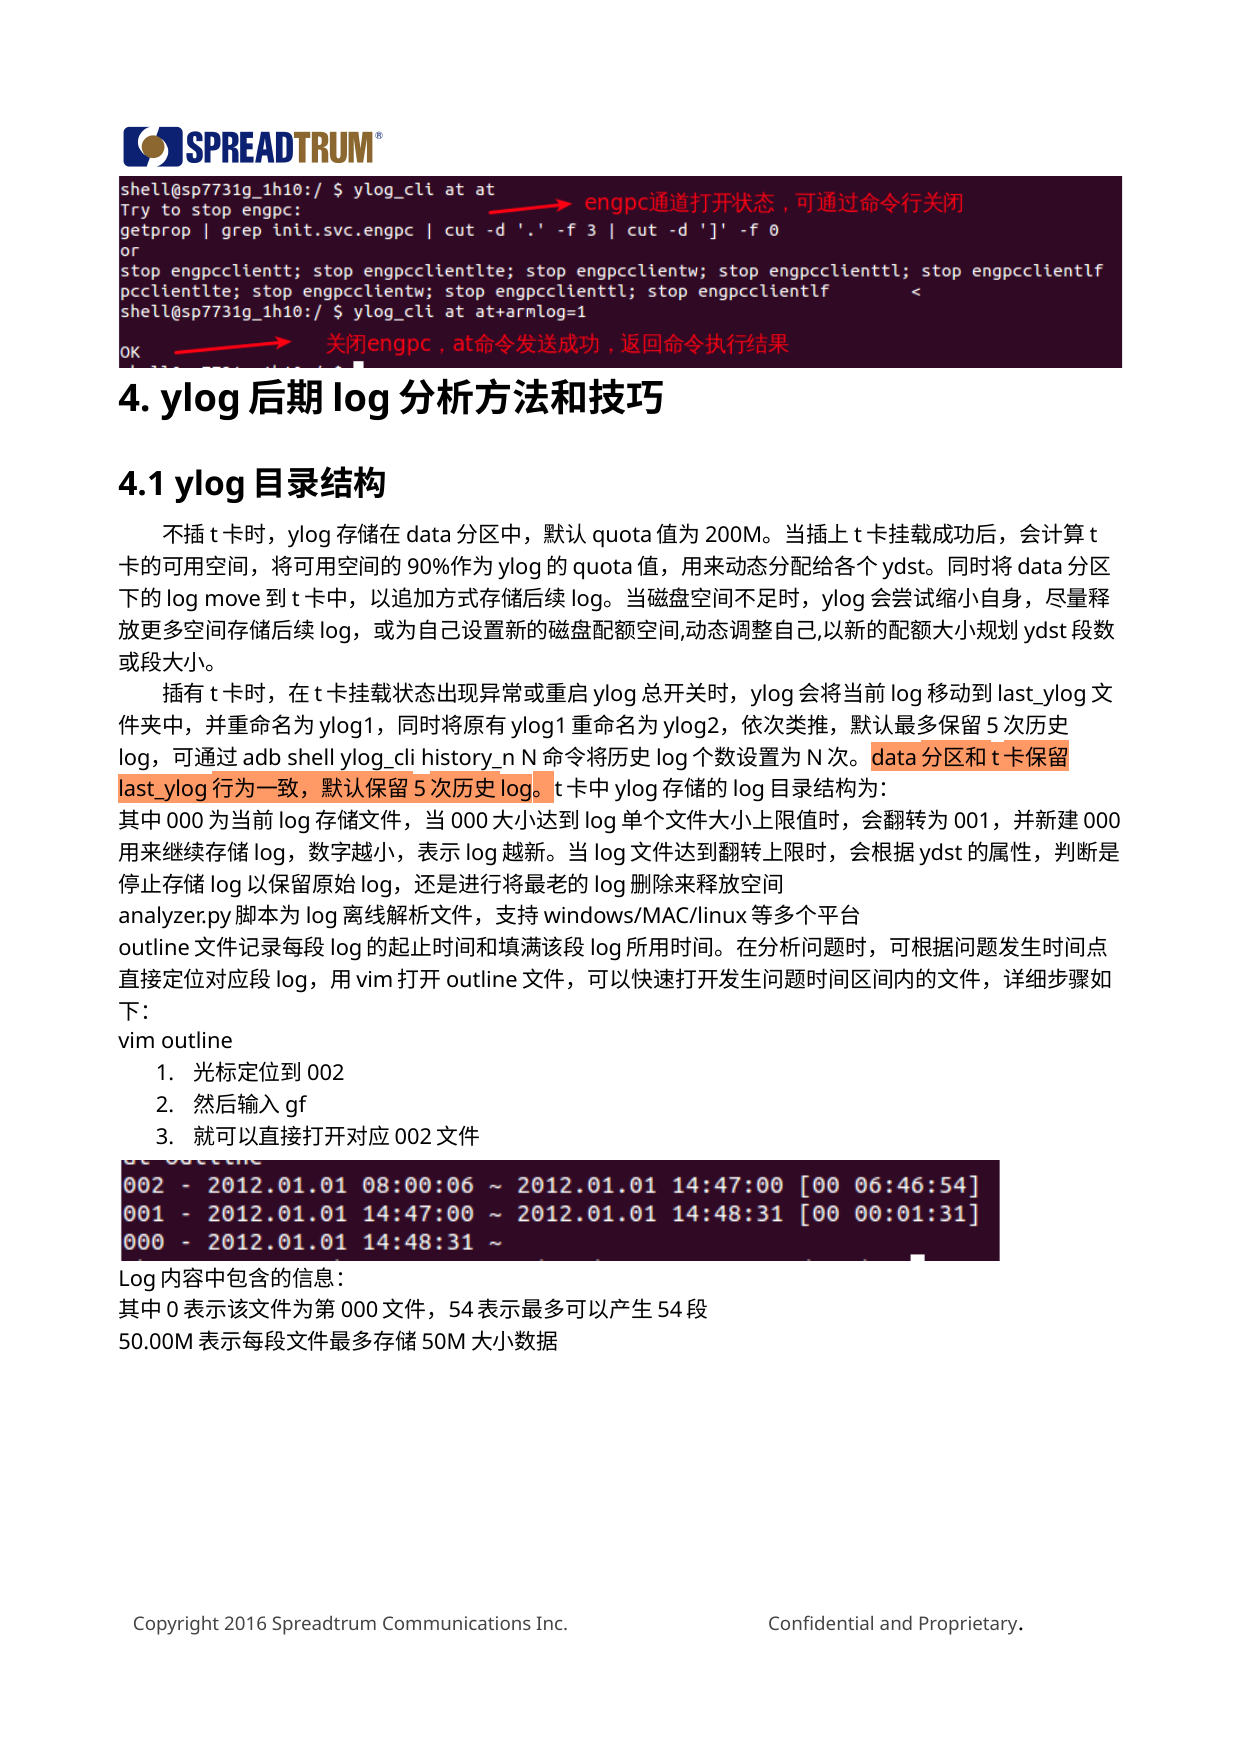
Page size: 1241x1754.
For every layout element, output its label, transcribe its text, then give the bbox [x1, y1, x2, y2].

text 插有t卡时，在t卡挂载状态出现异常或重启ylog总开关时，ylog会将当前log移动到last_ylog文件夹中，并重命名为ylog1，同时将原有ylog1重命名为ylog2，依次类推，默认最多保留5次历史log，可通过adb shell ylog_cli history_n N命令将历史log个数设置为N次。data分区和t卡保留last_ylog行为一致，默认保留5次历史log。t卡中ylog存储的log目录结构为： [118, 676, 1122, 803]
text outline文件记录每段log的起止时间和填满该段log所用时间。在分析问题时，可根据问题发生时间点直接定位对应段log，用vim打开outline文件，可以快速打开发生问题时间区间内的文件，详细步骤如下： [118, 930, 1122, 1026]
text 不插t卡时，ylog存储在data分区中，默认quota值为200M。当插上t卡挂载成功后，会计算t卡的可用空间，将可用空间的90%作为ylog的quota值，用来动态分配给各个ydst。同时将data分区下的log move到t卡中，以追加方式存储后续log。当磁盘空间不足时，ylog会尝试缩小自身，尽量释放更多空间存储后续log，或为自己设置新的磁盘配额空间,动态调整自己,以新的配额大小规划ydst段数或段大小。 [118, 517, 1122, 676]
subtitle 4. ylog后期log分析方法和技巧 [118, 368, 1122, 423]
text 50.00M表示每段文件最多存储50M大小数据 [118, 1324, 1122, 1356]
picture [120, 123, 386, 168]
subtitle 4.1 ylog目录结构 [118, 456, 1122, 505]
list 然后输入gf [156, 1087, 1122, 1119]
text 其中000为当前log存储文件，当000大小达到log单个文件大小上限值时，会翻转为001，并新建000用来继续存储log，数字越小，表示log越新。当log文件达到翻转上限时，会根据ydst的属性，判断是停止存储log以保留原始log，还是进行将最老的log删除来释放空间 [118, 803, 1122, 898]
list 光标定位到002 [156, 1055, 1122, 1087]
text 其中0表示该文件为第000文件，54表示最多可以产生54段 [118, 1292, 1122, 1324]
picture [118, 176, 1123, 368]
text analyzer.py脚本为log离线解析文件，支持windows/MAC/linux等多个平台 [118, 898, 1122, 930]
picture [120, 1160, 1000, 1261]
list 就可以直接打开对应002文件 [156, 1119, 1122, 1151]
text Log内容中包含的信息： [118, 1151, 1122, 1292]
text vim outline [118, 1026, 1122, 1055]
